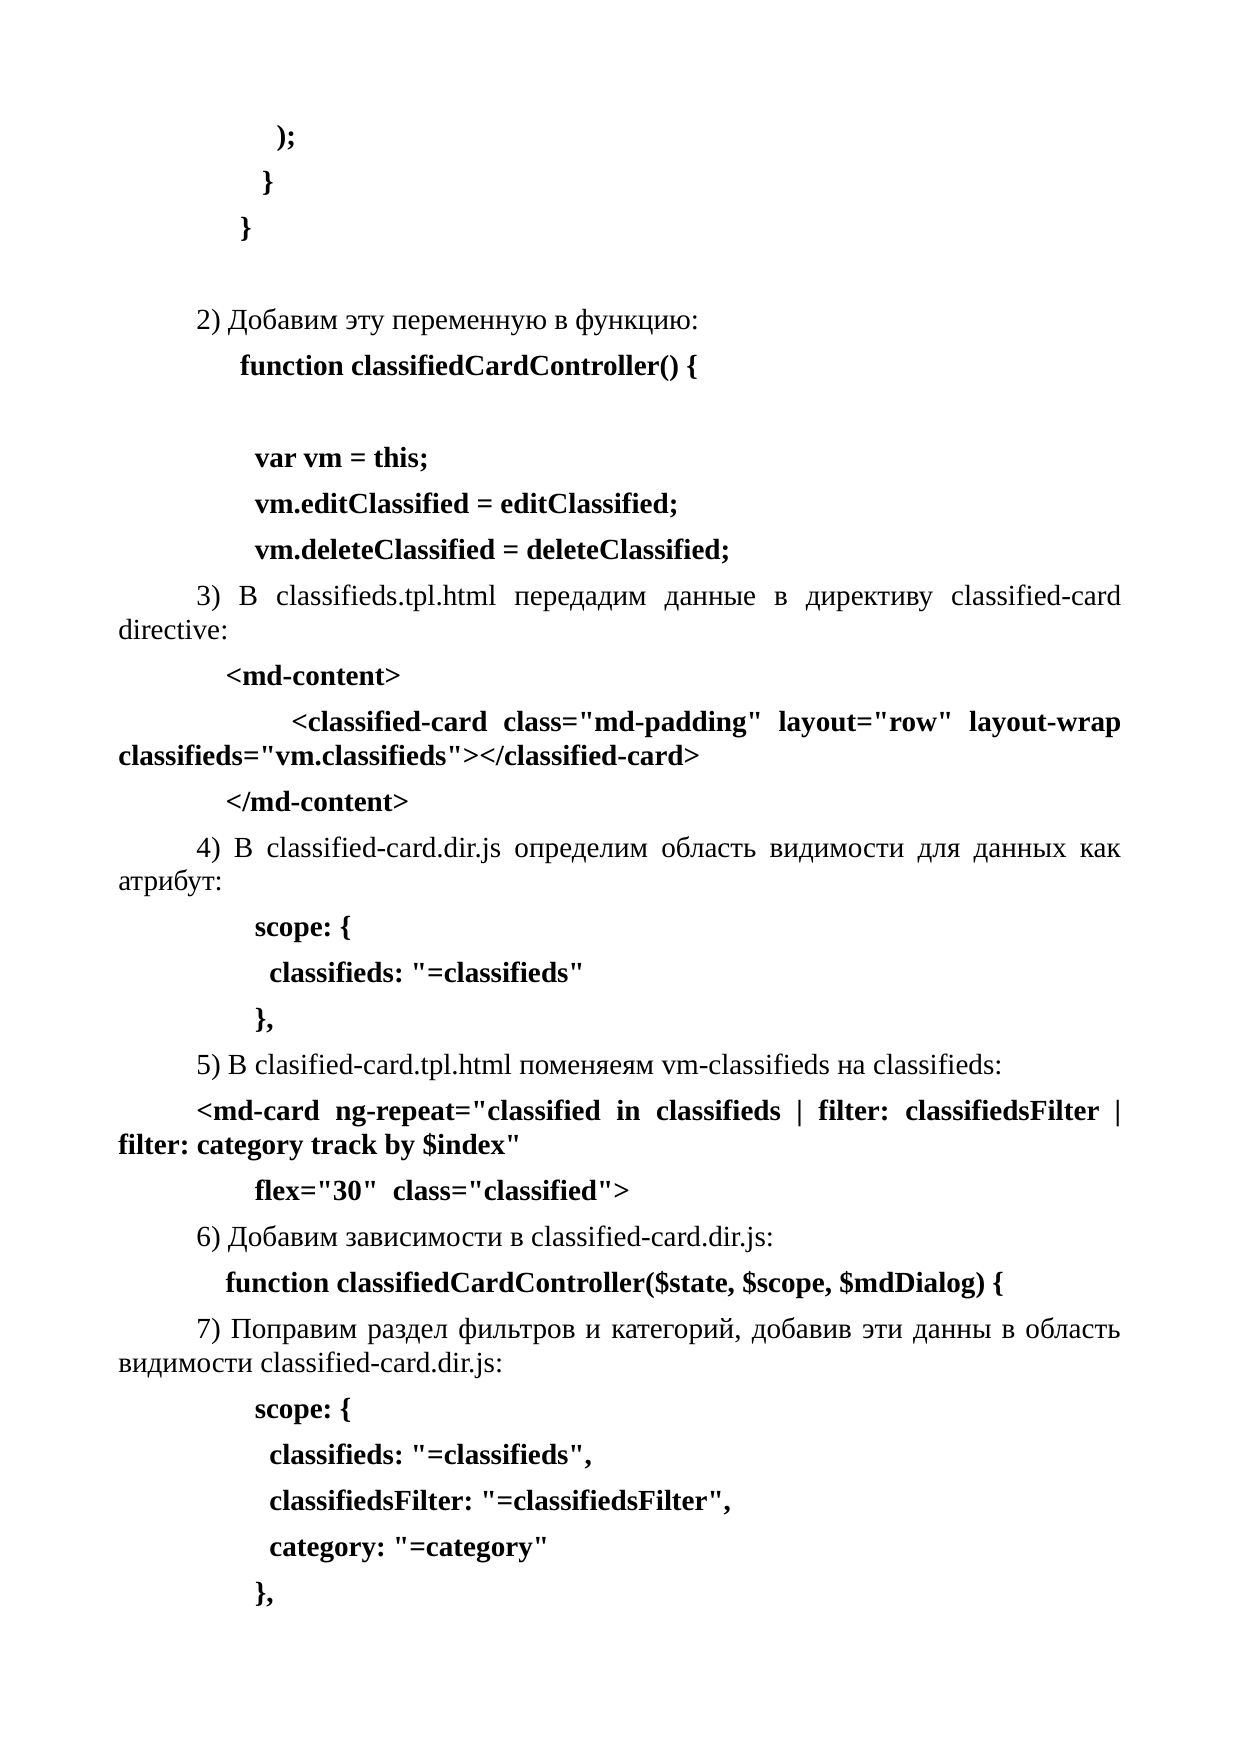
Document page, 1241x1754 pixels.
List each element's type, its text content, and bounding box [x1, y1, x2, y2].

text } [118, 210, 1122, 244]
text function classifiedCardController($state, $scope, $mdDialog) { [118, 1265, 1122, 1299]
text 5) В clasified-card.tpl.html поменяеям vm-classifieds на classifieds: [118, 1047, 1122, 1081]
text ); [118, 118, 1122, 152]
text } [118, 164, 1122, 198]
text <md-content> [118, 658, 1122, 692]
text function classifiedCardController() { [118, 348, 1122, 382]
text <md-card ng-repeat="classified in classifieds | filter: classifiedsFilter | filter: category track by $index" [118, 1093, 1122, 1161]
text 4) В classified-card.dir.js определим область видимости для данных как атрибут: [118, 830, 1122, 897]
text </md-content> [118, 784, 1122, 817]
text flex="30" class="classified"> [118, 1173, 1122, 1207]
text vm.deleteClassified = deleteClassified; [118, 532, 1122, 566]
text classifiedsFilter: "=classifiedsFilter", [118, 1483, 1122, 1516]
text }, [118, 1001, 1122, 1035]
text category: "=category" [118, 1529, 1122, 1562]
text 2) Добавим эту переменную в функцию: [118, 302, 1122, 336]
text }, [118, 1575, 1122, 1608]
text classifieds: "=classifieds" [118, 955, 1122, 989]
text 6) Добавим зависимости в classified-card.dir.js: [118, 1219, 1122, 1253]
text vm.editClassified = editClassified; [118, 486, 1122, 520]
text 3) В classifieds.tpl.html передадим данные в директиву classified-card directive: [118, 578, 1122, 646]
text <classified-card class="md-padding" layout="row" layout-wrap classifieds="vm.classifieds"></classified-card> [118, 704, 1122, 771]
text scope: { [118, 909, 1122, 943]
text scope: { [118, 1391, 1122, 1424]
text var vm = this; [118, 440, 1122, 474]
text 7) Поправим раздел фильтров и категорий, добавив эти данны в область видимости classified-card.dir.js: [118, 1311, 1122, 1378]
text classifieds: "=classifieds", [118, 1437, 1122, 1470]
